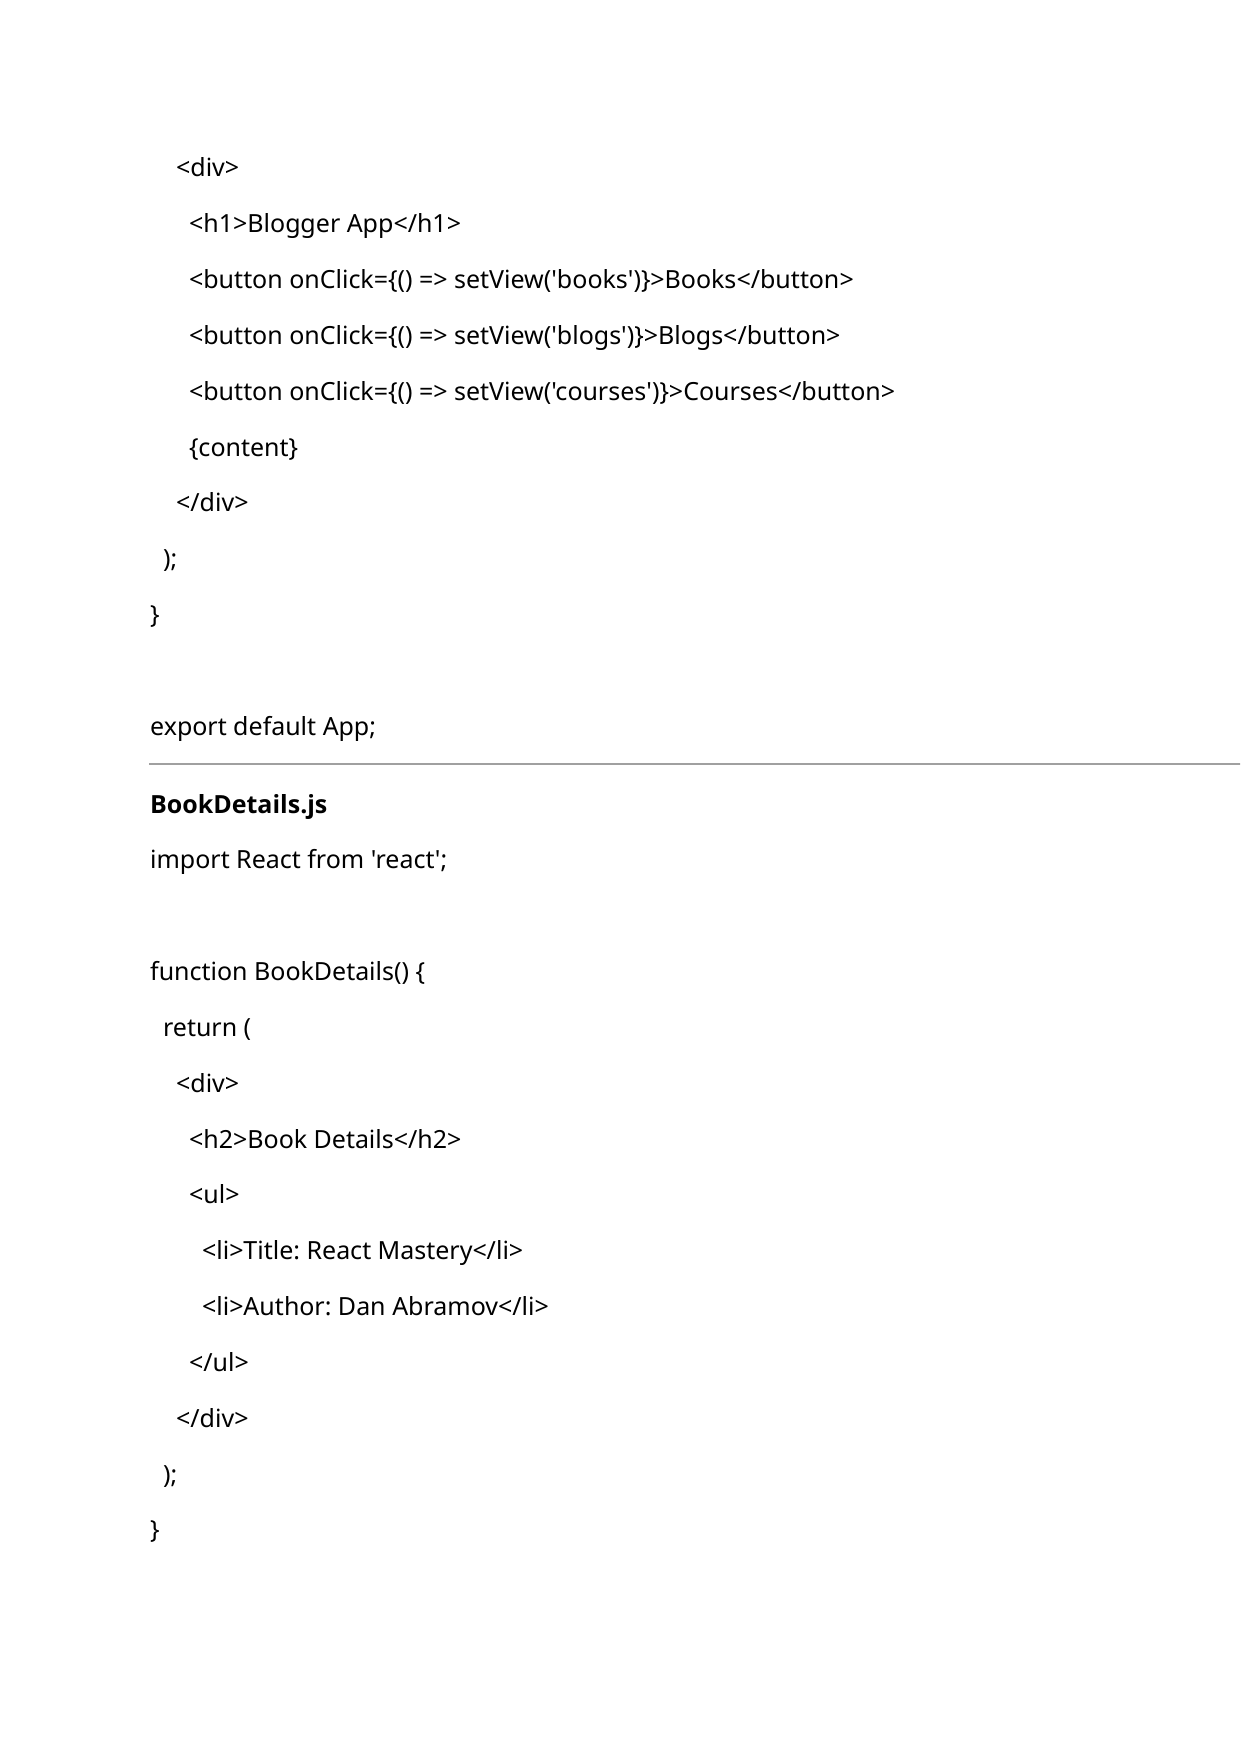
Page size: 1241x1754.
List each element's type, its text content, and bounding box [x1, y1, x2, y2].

text } [150, 1512, 1090, 1546]
text ); [150, 1456, 1090, 1490]
text <li>Author: Dan Abramov</li> [150, 1289, 1090, 1323]
text <div> [150, 150, 1090, 184]
text <h2>Book Details</h2> [150, 1121, 1090, 1155]
text </ul> [150, 1344, 1090, 1379]
text } [150, 597, 1090, 631]
text </div> [150, 1400, 1090, 1434]
text <button onClick={() => setView('books')}>Books</button> [150, 262, 1090, 296]
text return ( [150, 1009, 1090, 1044]
text <button onClick={() => setView('courses')}>Courses</button> [150, 373, 1090, 407]
text ); [150, 541, 1090, 575]
text <button onClick={() => setView('blogs')}>Blogs</button> [150, 317, 1090, 352]
text {content} [150, 429, 1090, 463]
text </div> [150, 485, 1090, 519]
text <ul> [150, 1177, 1090, 1211]
text <h1>Blogger App</h1> [150, 206, 1090, 240]
text BookDetails.js [150, 786, 1090, 820]
text <li>Title: React Mastery</li> [150, 1233, 1090, 1267]
text function BookDetails() { [150, 954, 1090, 988]
text import React from 'react'; [150, 842, 1090, 876]
text <div> [150, 1065, 1090, 1099]
text export default App; [150, 708, 1090, 742]
